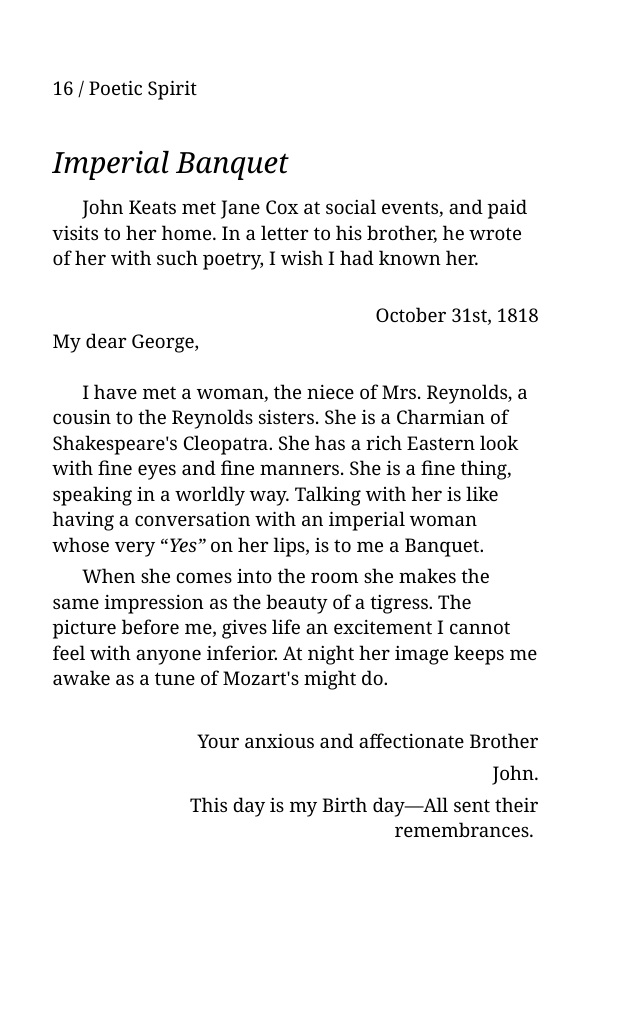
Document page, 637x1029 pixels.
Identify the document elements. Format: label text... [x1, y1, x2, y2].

text This day is my Birth day—All sent their remembrances. [52, 792, 538, 843]
text My dear George, [52, 328, 538, 353]
text I have met a woman, the niece of Mrs. Reynolds, a cousin to the Reynolds sisters. She is a Charmian of Shakespeare's Cleopatra. She has a rich Eastern look with fine eyes and fine manners. She is a fine thing, speaking in a worldly way. Talking with her is like having a conversation with an imperial woman whose very “Yes” on her lips, is to me a Banquet. [52, 379, 538, 558]
text John. [52, 760, 538, 786]
text Your anxious and affectionate Brother [52, 729, 538, 754]
subtitle Imperial Banquet [52, 142, 538, 182]
text John Keats met Jane Cox at social events, and paid visits to her home. In a letter to his brother, he wrote of her with such poetry, I wish I had known her. [52, 194, 538, 271]
text When she comes into the room she makes the same impression as the beauty of a tigress. The picture before me, gives life an excitement I cannot feel with anyone inferior. At night her image keeps me awake as a tune of Mozart's might do. [52, 564, 538, 691]
text October 31st, 1818 [52, 302, 538, 328]
